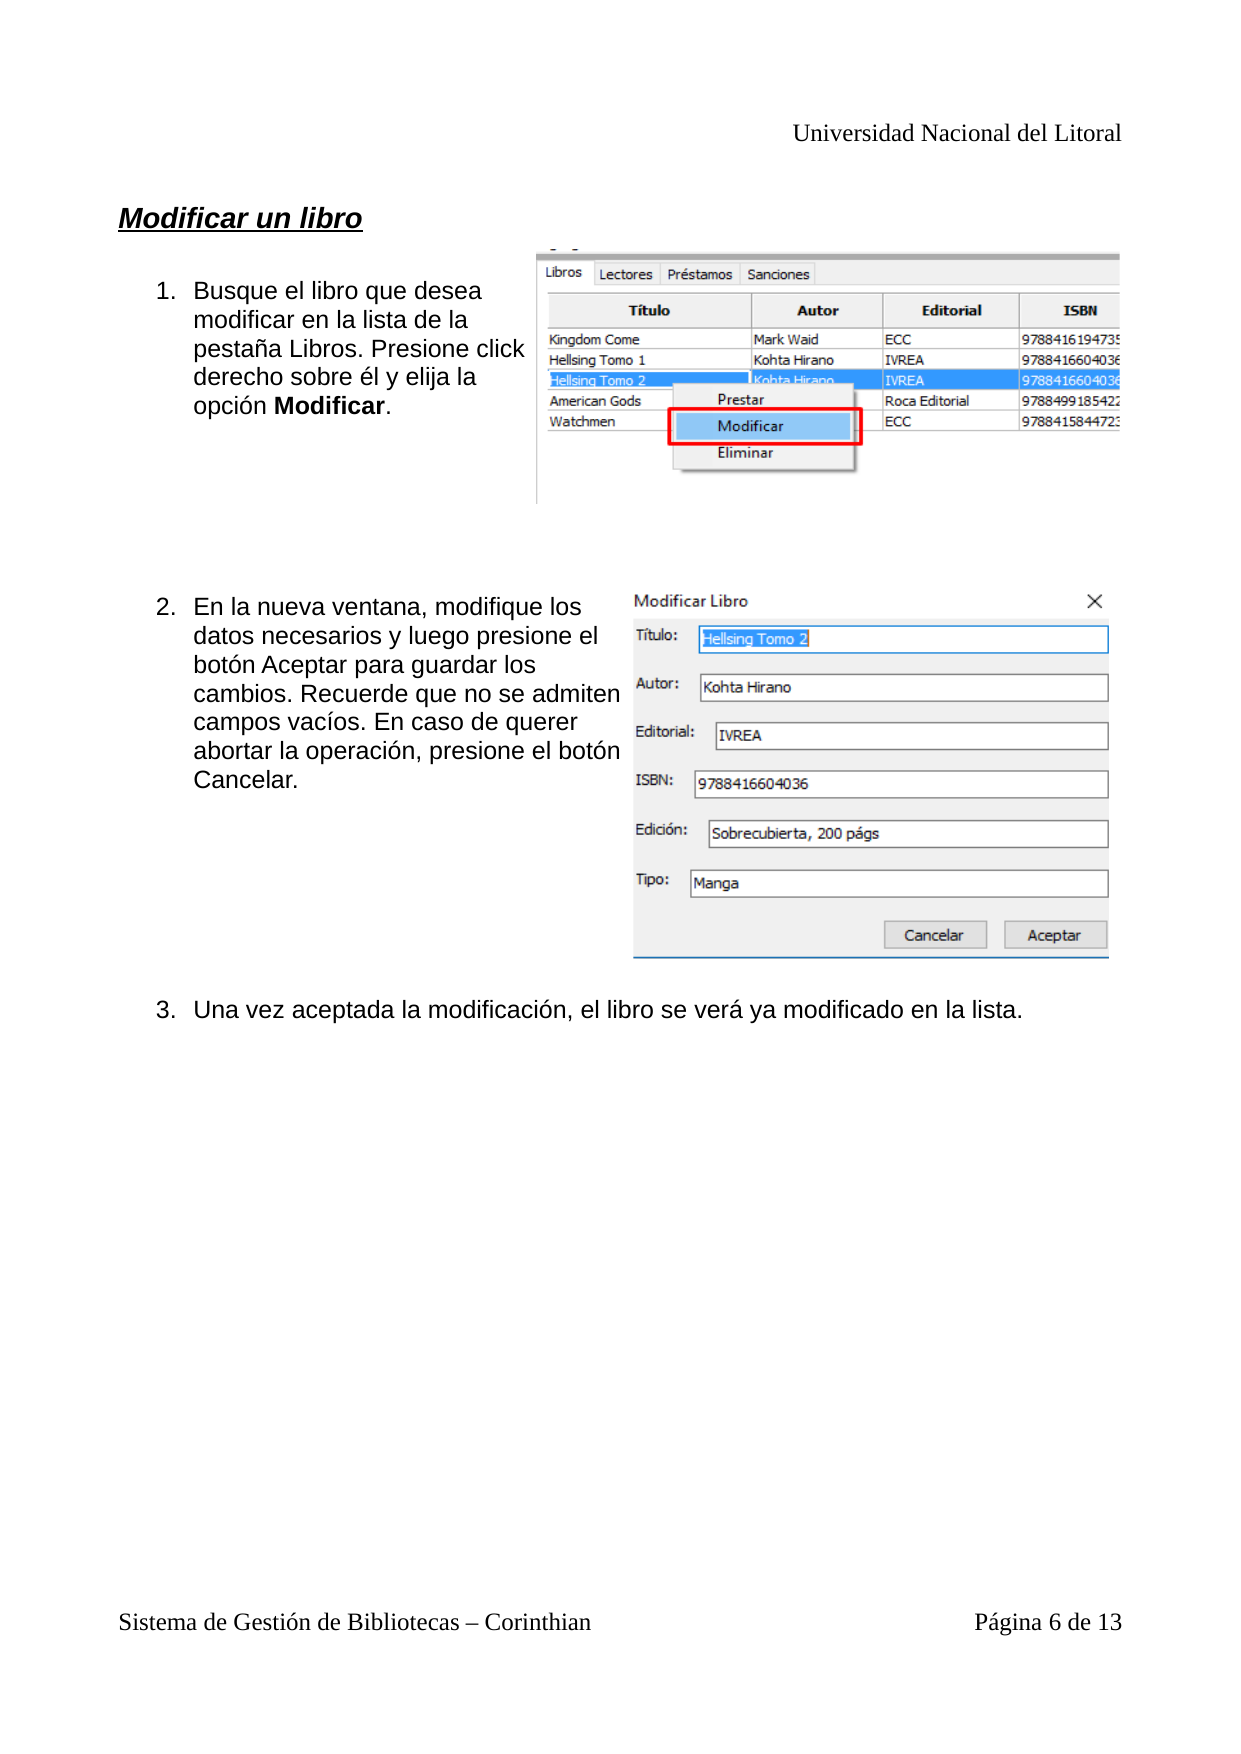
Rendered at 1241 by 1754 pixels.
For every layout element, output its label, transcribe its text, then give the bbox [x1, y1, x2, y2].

picture [668, 619, 1112, 961]
list Una vez aceptada la modificación, el libro se verá ya modificado en la lista. [156, 966, 1122, 995]
list Busque el libro que desea modificar en la lista de la pestaña Libros. Presione click derecho sobre él y elija la opción Modificar. [156, 276, 1122, 420]
list En la nueva ventana, modifique los datos necesarios y luego presione el botón Aceptar para guardar los cambios. Recuerde que no se admiten campos vacíos. En caso de querer abortar la operación, presione el botón Cancelar. [156, 592, 1122, 765]
subtitle Modificar un libro [118, 201, 1122, 235]
picture [568, 279, 1123, 506]
